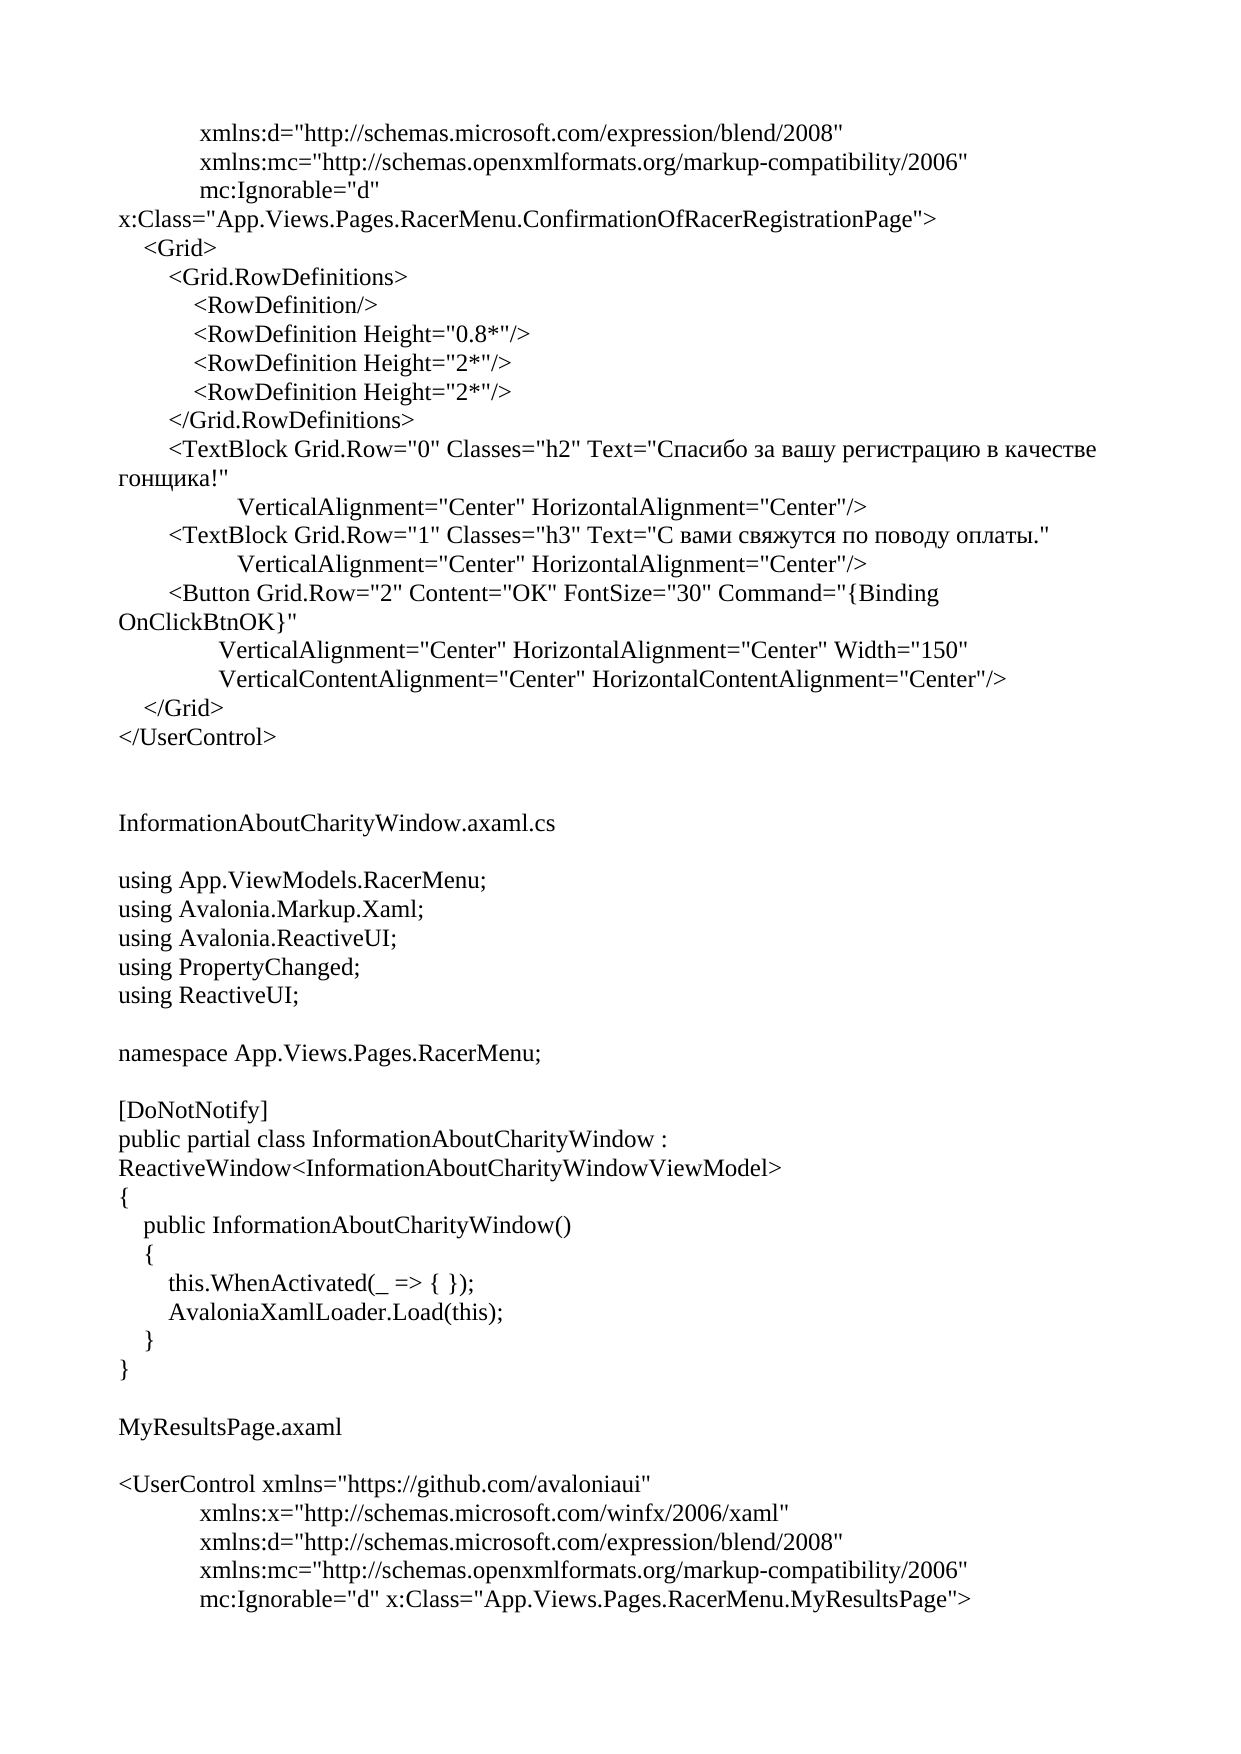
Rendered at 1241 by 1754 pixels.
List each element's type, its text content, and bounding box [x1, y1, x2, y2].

subtitle using App.ViewModels.RacerMenu; using Avalonia.Markup.Xaml; using Avalonia.ReactiveUI; using PropertyChanged; using ReactiveUI; namespace App.Views.Pages.RacerMenu; [DoNotNotify] public partial class InformationAboutCharityWindow : ReactiveWindow<InformationAboutCharityWindowViewModel> { public InformationAboutCharityWindow() { this.WhenActivated(_ => { }); AvaloniaXamlLoader.Load(this); } } [118, 866, 1122, 1412]
subtitle xmlns:d="http://schemas.microsoft.com/expression/blend/2008" xmlns:mc="http://schemas.openxmlformats.org/markup-compatibility/2006" mc:Ignorable="d" x:Class="App.Views.Pages.RacerMenu.ConfirmationOfRacerRegistrationPage"> <Grid> <Grid.RowDefinitions> <RowDefinition/> <RowDefinition Height="0.8*"/> <RowDefinition Height="2*"/> <RowDefinition Height="2*"/> </Grid.RowDefinitions> <TextBlock Grid.Row="0" Classes="h2" Text="Спасибо за вашу регистрацию в качестве гонщика!" VerticalAlignment="Center" HorizontalAlignment="Center"/> <TextBlock Grid.Row="1" Classes="h3" Text="С вами свяжутся по поводу оплаты." VerticalAlignment="Center" HorizontalAlignment="Center"/> <Button Grid.Row="2" Content="ОК" FontSize="30" Command="{Binding OnClickBtnOK}" VerticalAlignment="Center" HorizontalAlignment="Center" Width="150" VerticalContentAlignment="Center" HorizontalContentAlignment="Center"/> </Grid> </UserControl> [118, 118, 1122, 808]
subtitle MyResultsPage.axaml [118, 1412, 1122, 1469]
subtitle InformationAboutCharityWindow.axaml.cs [118, 808, 1122, 866]
subtitle <UserControl xmlns="https://github.com/avaloniaui" xmlns:x="http://schemas.microsoft.com/winfx/2006/xaml" xmlns:d="http://schemas.microsoft.com/expression/blend/2008" xmlns:mc="http://schemas.openxmlformats.org/markup-compatibility/2006" mc:Ignorable="d" x:Class="App.Views.Pages.RacerMenu.MyResultsPage"> [118, 1469, 1122, 1613]
